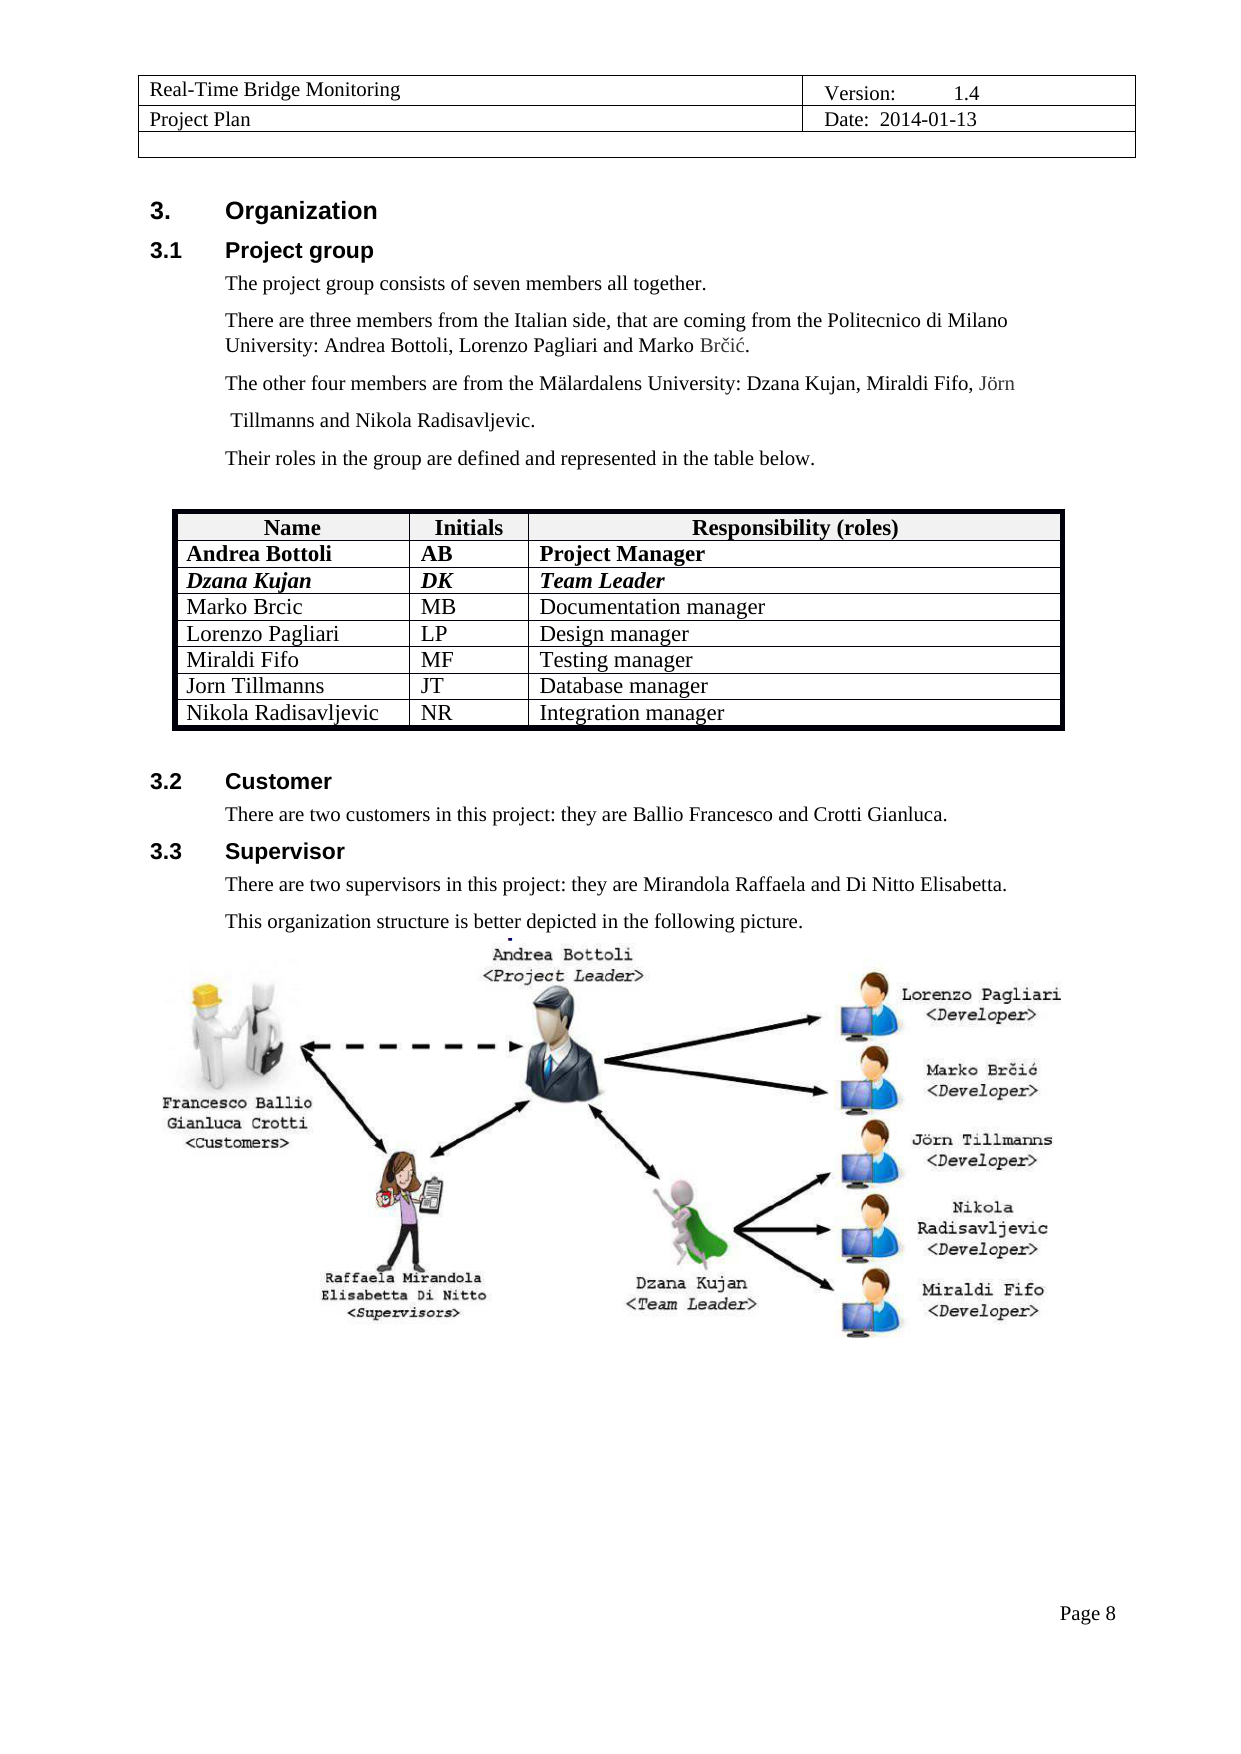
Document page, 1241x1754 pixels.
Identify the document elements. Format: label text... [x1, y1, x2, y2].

text This organization structure is better depicted in the following picture. [225, 908, 1090, 933]
table_cell Design manager [529, 621, 1060, 646]
table_cell MB [410, 594, 528, 619]
table_header Name [178, 514, 409, 540]
table_cell Database manager [529, 674, 1060, 699]
table_cell Documentation manager [529, 594, 1060, 619]
subtitle Organization [150, 196, 1090, 224]
table_cell AB [410, 541, 528, 567]
text The other four members are from the Mälardalens University: Dzana Kujan, Miraldi Fifo, Jörn [225, 370, 1090, 395]
table_cell Dzana Kujan [178, 568, 409, 593]
table_cell Team Leader [529, 568, 1060, 593]
text Tillmanns and Nikola Radisavljevic. [225, 407, 1090, 432]
text There are two customers in this project: they are Ballio Francesco and Crotti Gianluca. [225, 801, 1090, 826]
table_cell MF [410, 647, 528, 672]
table_cell Lorenzo Pagliari [178, 621, 409, 646]
subtitle Customer [150, 768, 1090, 794]
table_cell DK [410, 568, 528, 593]
table_cell Project Manager [529, 541, 1060, 567]
text There are three members from the Italian side, that are coming from the Politecnico di Milano University: Andrea Bottoli, Lorenzo Pagliari and Marko Brčić. [225, 307, 1090, 357]
table_cell Marko Brcic [178, 594, 409, 619]
table_cell Miraldi Fifo [178, 647, 409, 672]
table_header Responsibility (roles) [529, 514, 1060, 540]
text There are two supervisors in this project: they are Mirandola Raffaela and Di Nitto Elisabetta. [225, 871, 1090, 896]
table_cell JT [410, 674, 528, 699]
text The project group consists of seven members all together. [225, 270, 1090, 295]
table_cell LP [410, 621, 528, 646]
table_cell Andrea Bottoli [178, 541, 409, 567]
subtitle Supervisor [150, 838, 1090, 864]
table_cell NR [410, 700, 528, 725]
table_cell Jorn Tillmanns [178, 674, 409, 699]
table_cell Nikola Radisavljevic [178, 700, 409, 725]
subtitle Project group [150, 237, 1090, 263]
text Their roles in the group are defined and represented in the table below. [225, 445, 1090, 470]
table_cell Integration manager [529, 700, 1060, 725]
table_header Initials [410, 514, 528, 540]
table_cell Testing manager [529, 647, 1060, 672]
